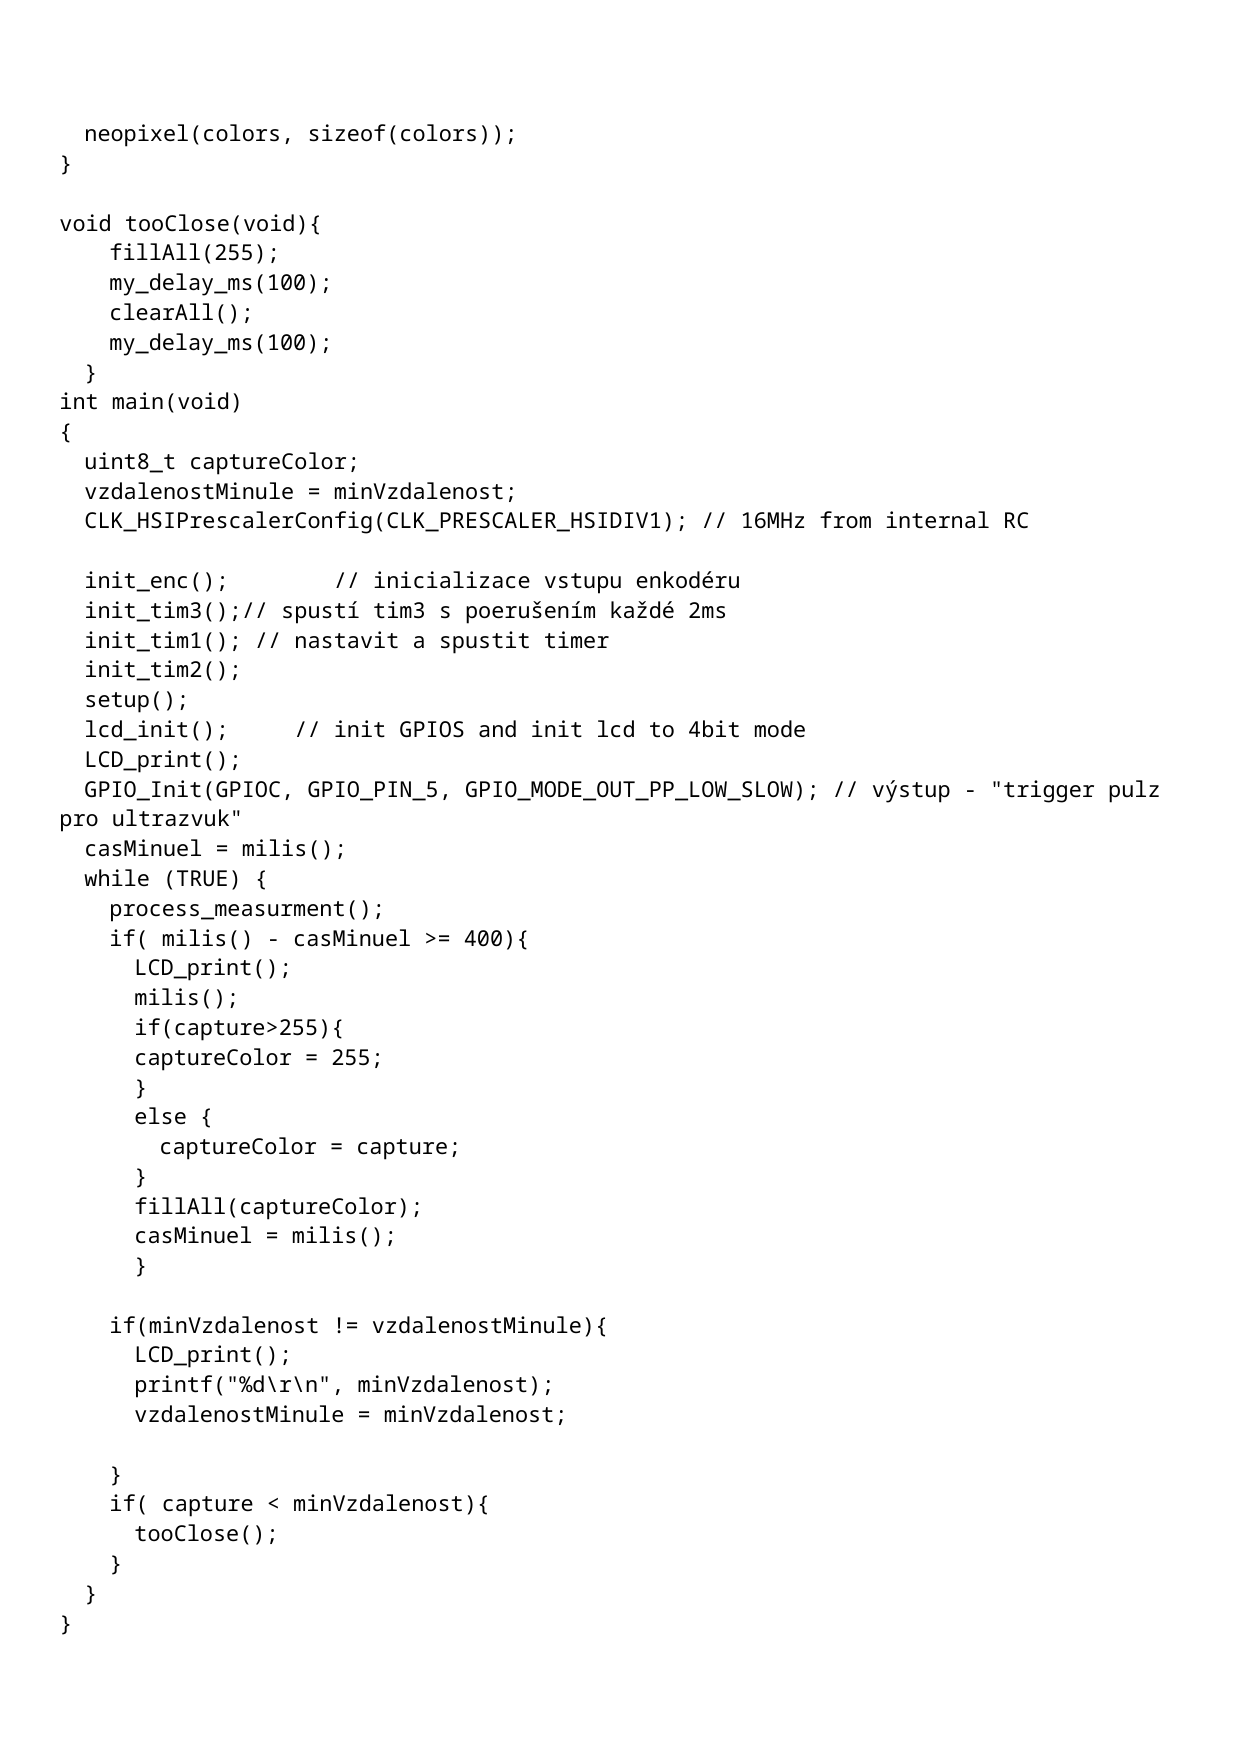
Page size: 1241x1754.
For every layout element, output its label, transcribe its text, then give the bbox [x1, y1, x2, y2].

text casMinuel = milis(); [59, 1220, 1211, 1250]
text init_tim2(); [59, 654, 1211, 684]
text printf("%d\r\n", minVzdalenost); [59, 1369, 1211, 1399]
text casMinuel = milis(); [59, 833, 1211, 863]
text init_tim3();// spustí tim3 s poerušením každé 2ms [59, 595, 1211, 624]
text } [59, 1458, 1211, 1488]
text vzdalenostMinule = minVzdalenost; [59, 1399, 1211, 1429]
text int main(void) [59, 386, 1211, 416]
text } [59, 1071, 1211, 1101]
text } [59, 148, 1211, 178]
text GPIO_Init(GPIOC, GPIO_PIN_5, GPIO_MODE_OUT_PP_LOW_SLOW); // výstup - "trigger pulz pro ultrazvuk" [59, 773, 1211, 833]
text setup(); [59, 684, 1211, 714]
text captureColor = capture; [59, 1131, 1211, 1161]
text lcd_init(); // init GPIOS and init lcd to 4bit mode [59, 714, 1211, 744]
text init_enc(); // inicializace vstupu enkodéru [59, 565, 1211, 595]
text } [59, 1607, 1211, 1637]
text void tooClose(void){ [59, 208, 1211, 237]
text my_delay_ms(100); [59, 267, 1211, 297]
text clearAll(); [59, 297, 1211, 327]
text LCD_print(); [59, 744, 1211, 773]
text } [59, 357, 1211, 386]
text uint8_t captureColor; [59, 446, 1211, 476]
text if( capture < minVzdalenost){ [59, 1488, 1211, 1518]
text } [59, 1548, 1211, 1578]
text LCD_print(); [59, 952, 1211, 982]
text fillAll(captureColor); [59, 1191, 1211, 1220]
text my_delay_ms(100); [59, 327, 1211, 357]
text captureColor = 255; [59, 1042, 1211, 1071]
text process_measurment(); [59, 893, 1211, 922]
text } [59, 1578, 1211, 1607]
text LCD_print(); [59, 1339, 1211, 1369]
text { [59, 416, 1211, 446]
text init_tim1(); // nastavit a spustit timer [59, 624, 1211, 654]
text } [59, 1250, 1211, 1280]
text fillAll(255); [59, 237, 1211, 267]
text else { [59, 1101, 1211, 1131]
text milis(); [59, 982, 1211, 1012]
text neopixel(colors, sizeof(colors)); [59, 118, 1211, 148]
text if(capture>255){ [59, 1012, 1211, 1042]
text vzdalenostMinule = minVzdalenost; [59, 476, 1211, 506]
text tooClose(); [59, 1518, 1211, 1548]
text if( milis() - casMinuel >= 400){ [59, 922, 1211, 952]
text CLK_HSIPrescalerConfig(CLK_PRESCALER_HSIDIV1); // 16MHz from internal RC [59, 506, 1211, 535]
text if(minVzdalenost != vzdalenostMinule){ [59, 1310, 1211, 1339]
text while (TRUE) { [59, 863, 1211, 893]
text } [59, 1161, 1211, 1191]
